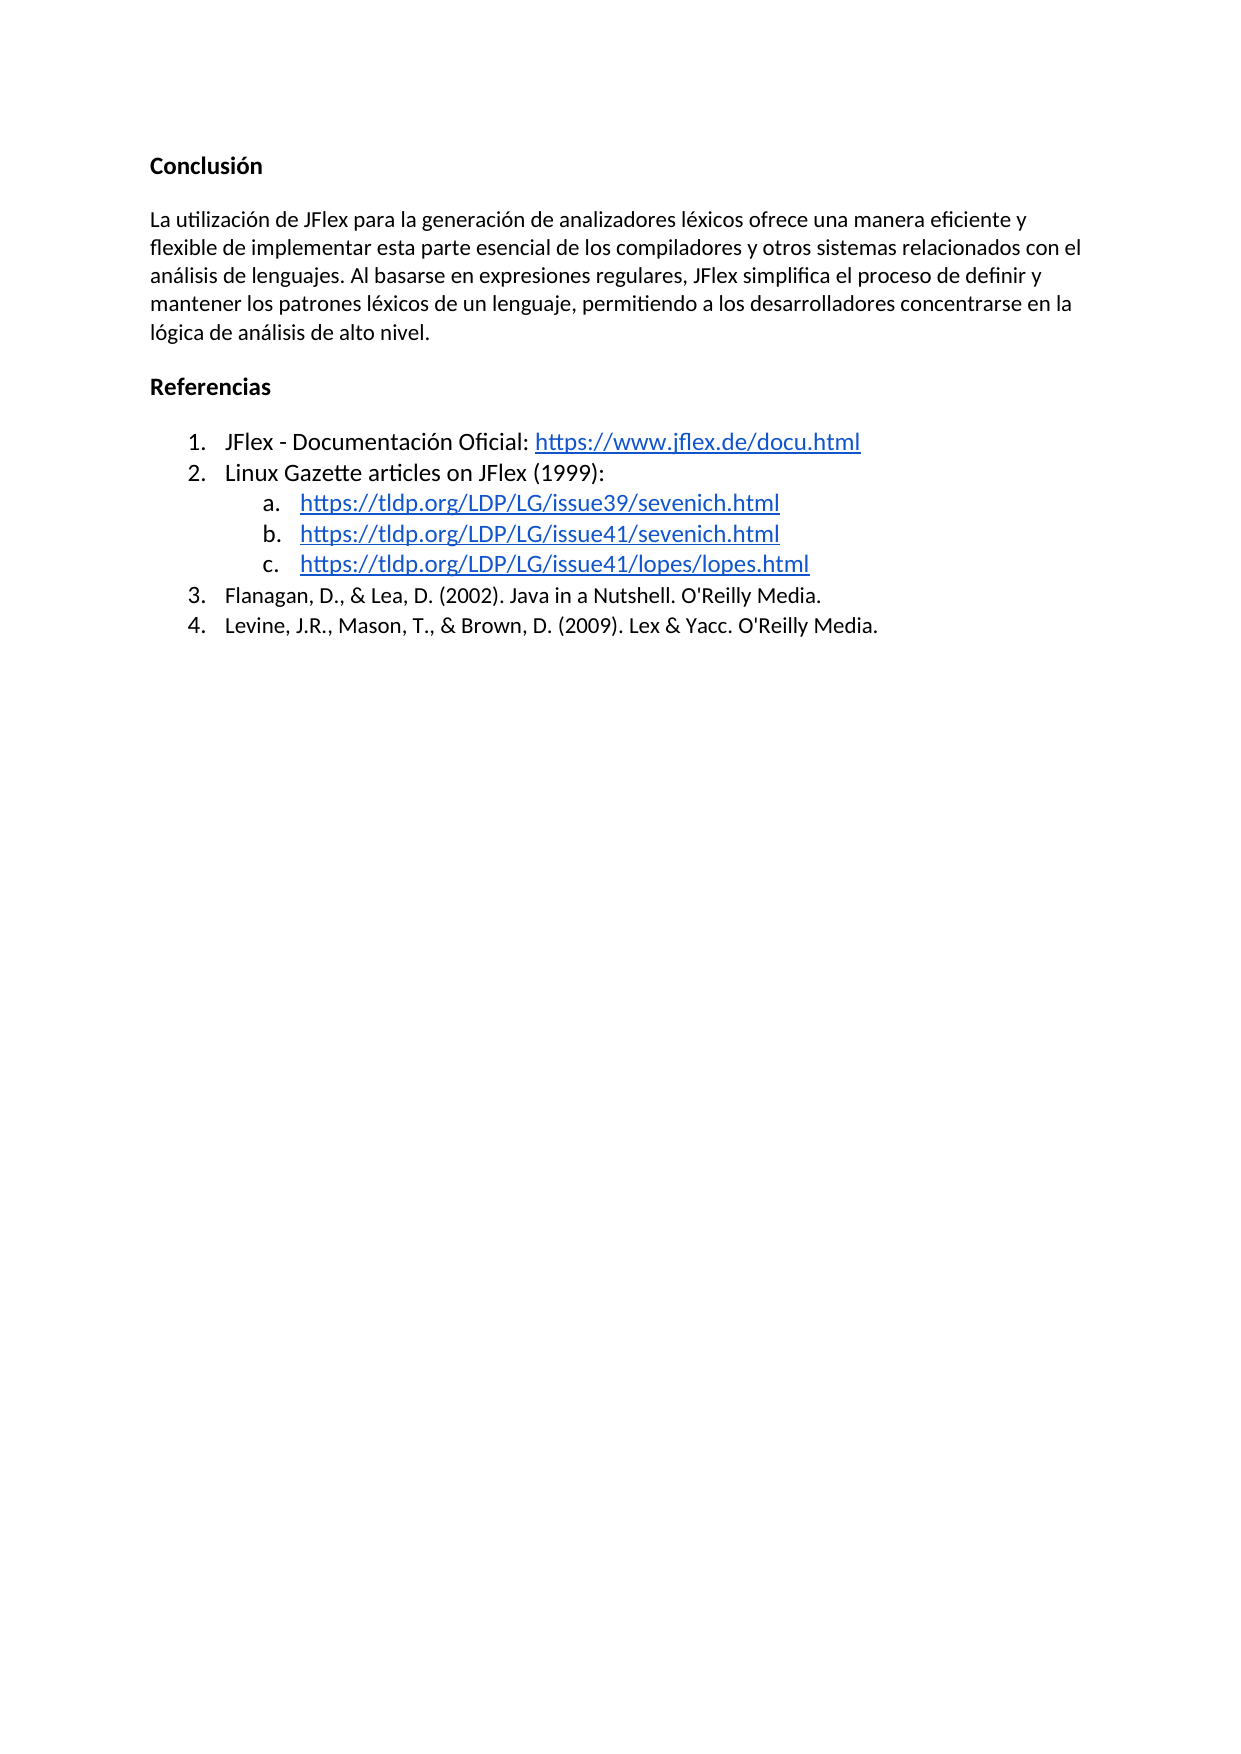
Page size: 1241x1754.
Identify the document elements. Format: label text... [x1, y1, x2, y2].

list https://tldp.org/LDP/LG/issue41/lopes/lopes.html [262, 548, 1090, 579]
list Linux Gazette articles on JFlex (1999): [187, 457, 1090, 487]
list https://tldp.org/LDP/LG/issue39/sevenich.html [262, 487, 1090, 518]
list https://tldp.org/LDP/LG/issue41/sevenich.html [262, 518, 1090, 548]
list JFlex - Documentación Oficial: https://www.jflex.de/docu.html [187, 426, 1090, 457]
list Levine, J.R., Mason, T., & Brown, D. (2009). Lex & Yacc. O'Reilly Media. [187, 609, 1090, 640]
text Referencias [150, 371, 1090, 401]
list Flanagan, D., & Lea, D. (2002). Java in a Nutshell. O'Reilly Media. [187, 579, 1090, 609]
text La utilización de JFlex para la generación de analizadores léxicos ofrece una manera eficiente y flexible de implementar esta parte esencial de los compiladores y otros sistemas relacionados con el análisis de lenguajes. Al basarse en expresiones regulares, JFlex simplifica el proceso de definir y mantener los patrones léxicos de un lenguaje, permitiendo a los desarrolladores concentrarse en la lógica de análisis de alto nivel. [150, 206, 1090, 346]
subtitle Conclusión [150, 150, 1090, 181]
